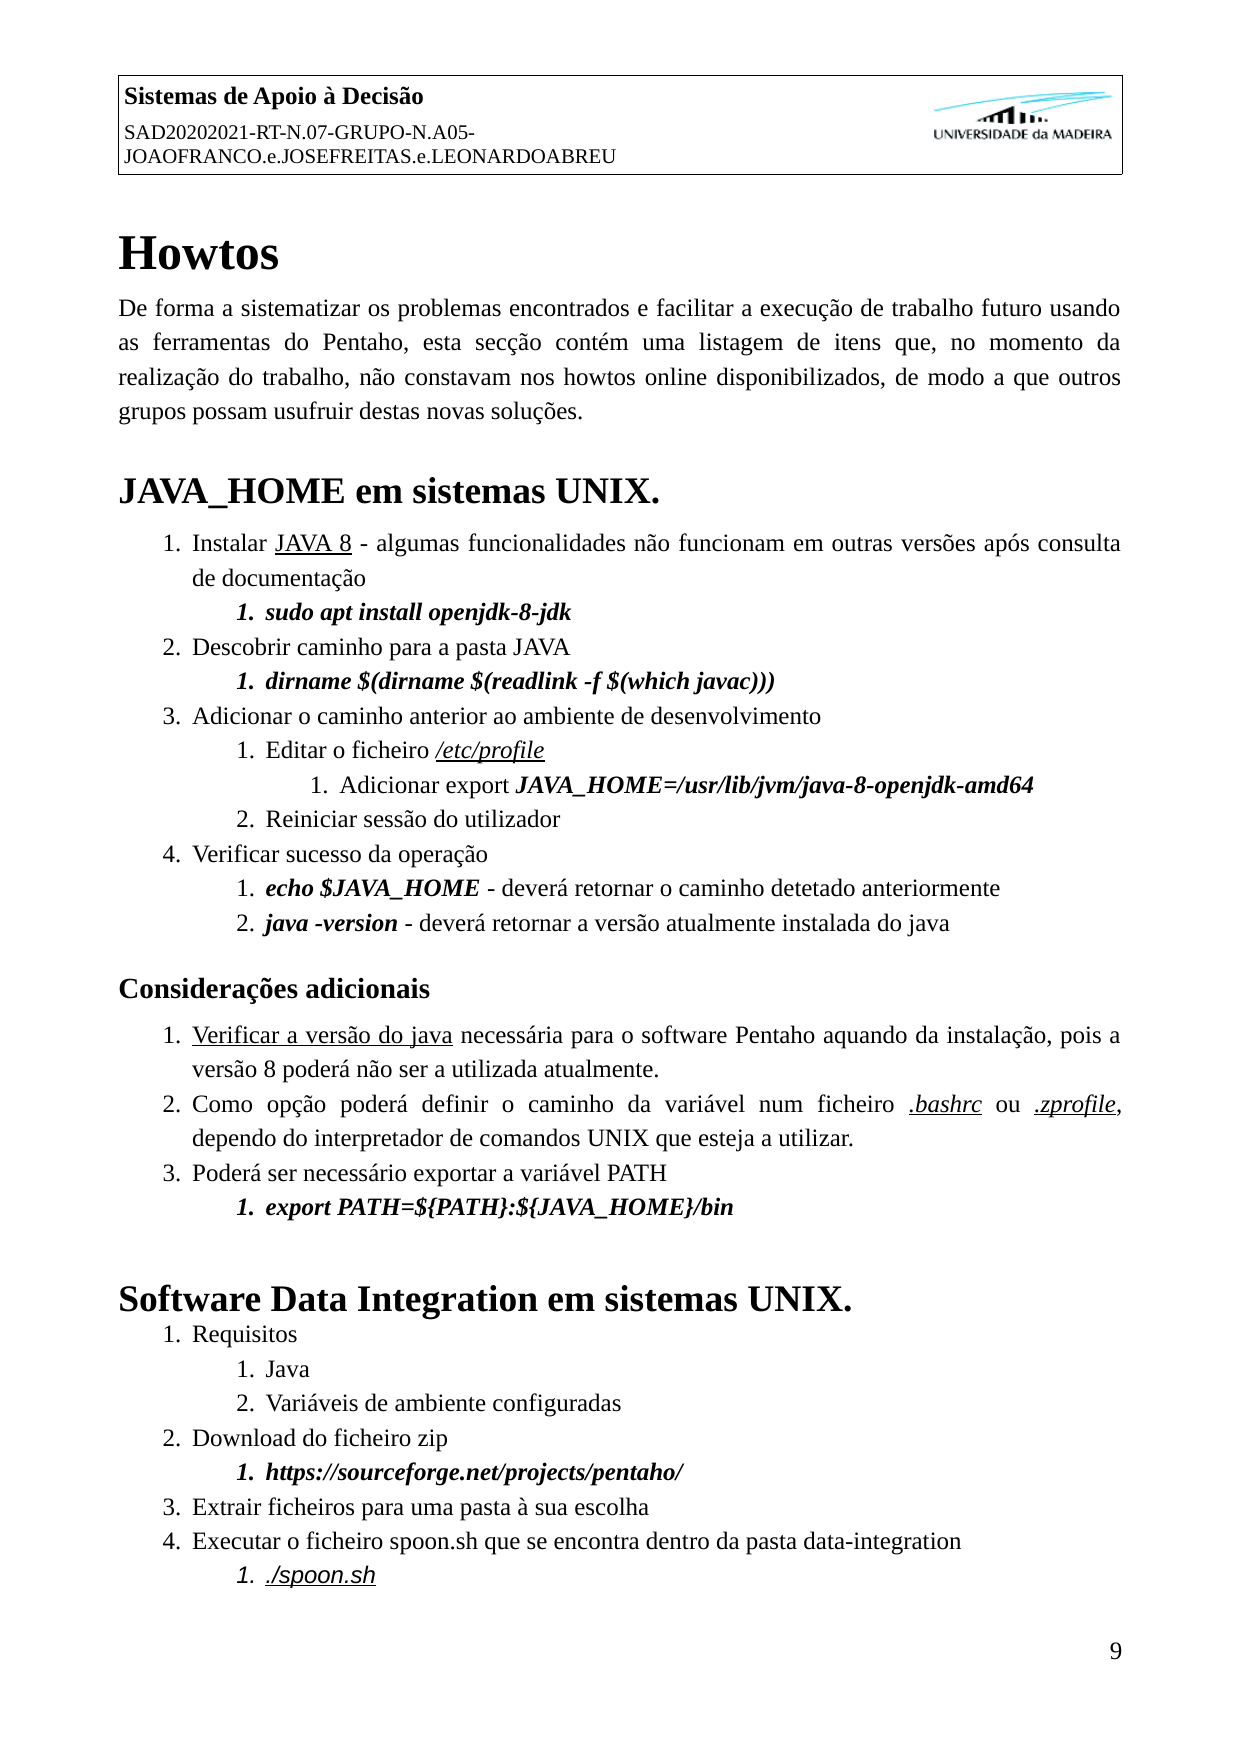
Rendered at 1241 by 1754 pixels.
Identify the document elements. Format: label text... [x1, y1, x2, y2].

list ./spoon.sh [236, 1561, 1122, 1588]
subtitle JAVA_HOME em sistemas UNIX. [118, 468, 1122, 512]
subtitle Software Data Integration em sistemas UNIX. [118, 1276, 1122, 1319]
list Verificar sucesso da operação [162, 839, 1122, 867]
list Editar o ficheiro /etc/profile [236, 735, 1122, 764]
list java -version - deverá retornar a versão atualmente instalada do java [236, 908, 1122, 936]
list echo $JAVA_HOME - deverá retornar o caminho detetado anteriormente [236, 873, 1122, 902]
list Instalar JAVA 8 - algumas funcionalidades não funcionam em outras versões após consulta de documentação [162, 528, 1122, 592]
list Download do ficheiro zip [162, 1423, 1122, 1452]
list export PATH=${PATH}:${JAVA_HOME}/bin [236, 1192, 1122, 1221]
subtitle Howtos [118, 223, 1122, 281]
subtitle Considerações adicionais [118, 971, 1122, 1005]
list Variáveis de ambiente configuradas [236, 1388, 1122, 1417]
list https://sourceforge.net/projects/pentaho/ [236, 1457, 1122, 1486]
text De forma a sistematizar os problemas encontrados e facilitar a execução de trabalho futuro usando as ferramentas do Pentaho, esta secção contém uma listagem de itens que, no momento da realização do trabalho, não constavam nos howtos online disponibilizados, de modo a que outros grupos possam usufruir destas novas soluções. [118, 293, 1122, 425]
list Poderá ser necessário exportar a variável PATH [162, 1158, 1122, 1187]
list Adicionar o caminho anterior ao ambiente de desenvolvimento [162, 701, 1122, 729]
list dirname $(dirname $(readlink -f $(which javac))) [236, 666, 1122, 695]
list Verificar a versão do java necessária para o software Pentaho aquando da instalação, pois a versão 8 poderá não ser a utilizada atualmente. [162, 1020, 1122, 1083]
list sudo apt install openjdk-8-jdk [236, 597, 1122, 626]
list Reiniciar sessão do utilizador [236, 804, 1122, 833]
list Como opção poderá definir o caminho da variável num ficheiro .bashrc ou .zprofile, dependo do interpretador de comandos UNIX que esteja a utilizar. [162, 1089, 1122, 1152]
list Requisitos [162, 1319, 1122, 1348]
list Java [236, 1354, 1122, 1383]
list Descobrir caminho para a pasta JAVA [162, 632, 1122, 661]
list Executar o ficheiro spoon.sh que se encontra dentro da pasta data-integration [162, 1526, 1122, 1555]
list Adicionar export JAVA_HOME=/usr/lib/jvm/java-8-openjdk-amd64 [309, 770, 1122, 798]
list Extrair ficheiros para uma pasta à sua escolha [162, 1492, 1122, 1521]
